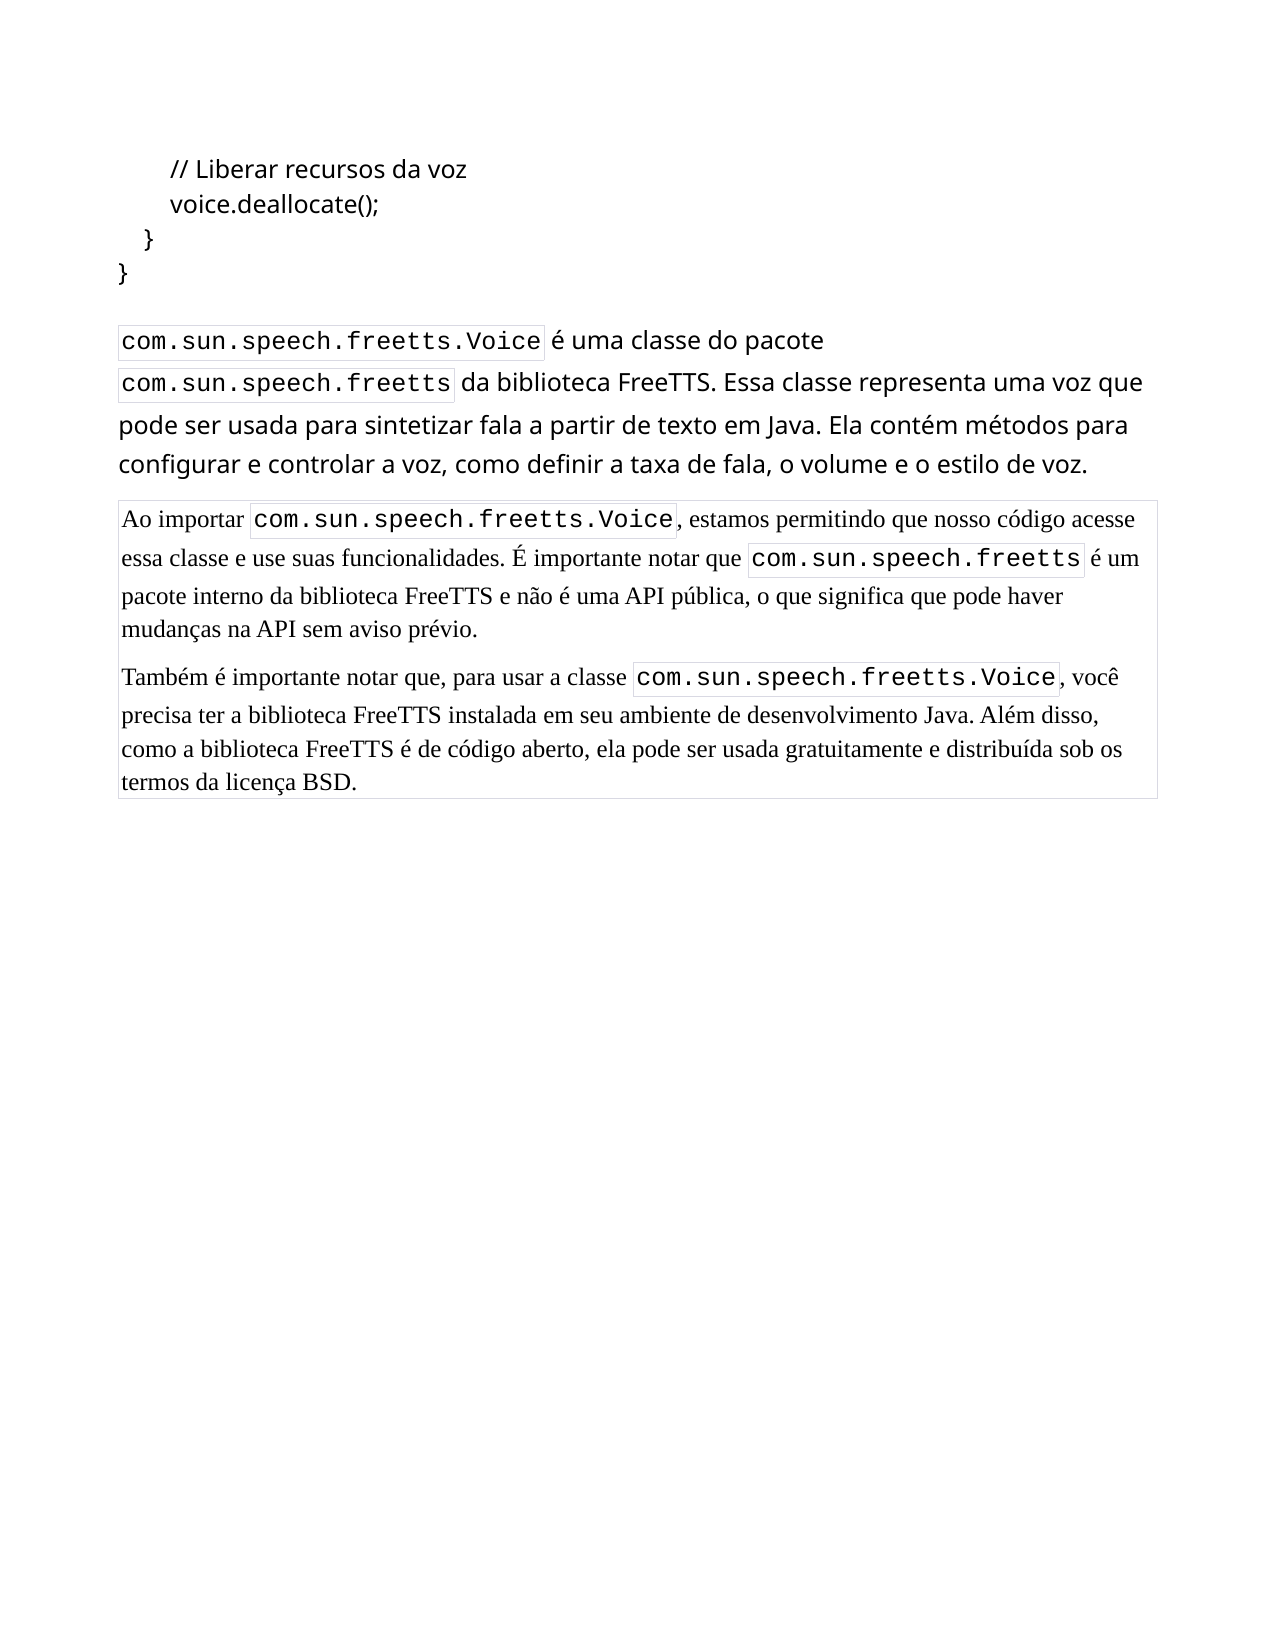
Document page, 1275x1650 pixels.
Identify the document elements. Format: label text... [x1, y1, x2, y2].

text } [118, 254, 1157, 288]
text Também é importante notar que, para usar a classe com.sun.speech.freetts.Voice, você precisa ter a biblioteca FreeTTS instalada em seu ambiente de desenvolvimento Java. Além disso, como a biblioteca FreeTTS é de código aberto, ela pode ser usada gratuitamente e distribuída sob os termos da licença BSD. [119, 659, 1157, 798]
text com.sun.speech.freetts.Voice é uma classe do pacote com.sun.speech.freetts da biblioteca FreeTTS. Essa classe representa uma voz que pode ser usada para sintetizar fala a partir de texto em Java. Ela contém métodos para configurar e controlar a voz, como definir a taxa de fala, o volume e o estilo de voz. [118, 322, 1157, 481]
text Ao importar com.sun.speech.freetts.Voice, estamos permitindo que nosso código acesse essa classe e use suas funcionalidades. É importante notar que com.sun.speech.freetts é um pacote interno da biblioteca FreeTTS e não é uma API pública, o que significa que pode haver mudanças na API sem aviso prévio. [119, 501, 1157, 643]
text // Liberar recursos da voz [118, 152, 1157, 186]
text voice.deallocate(); [118, 186, 1157, 220]
text } [118, 220, 1157, 254]
